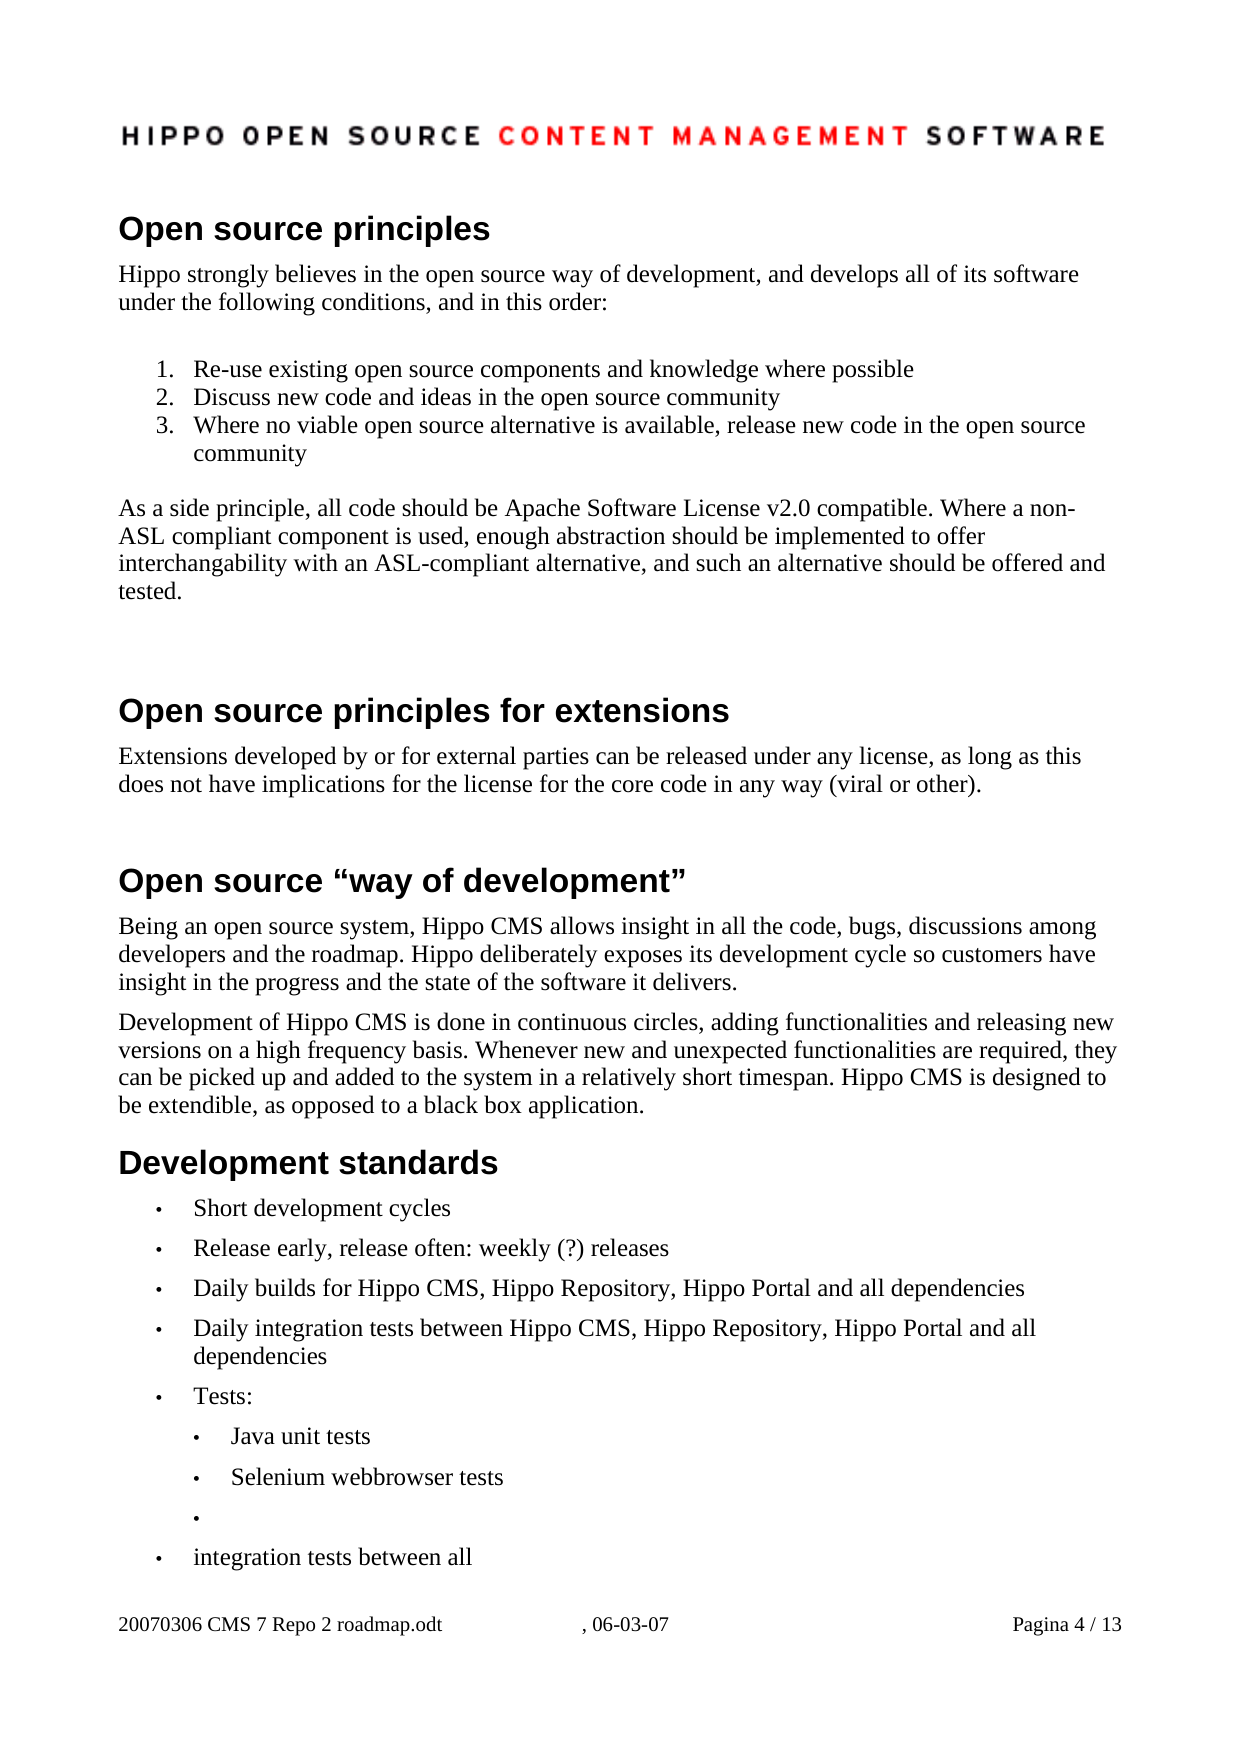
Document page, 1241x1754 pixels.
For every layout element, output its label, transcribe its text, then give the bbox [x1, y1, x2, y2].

subtitle Open source principles for extensions [118, 692, 1122, 729]
text Extensions developed by or for external parties can be released under any license, as long as this does not have implications for the license for the core code in any way (viral or other). [118, 742, 1122, 797]
list integration tests between all [156, 1543, 1122, 1571]
text As a side principle, all code should be Apache Software License v2.0 compatible. Where a non-ASL compliant component is used, enough abstraction should be implemented to offer interchangability with an ASL-compliant alternative, and such an alternative should be offered and tested. [118, 494, 1122, 605]
list Discuss new code and ideas in the open source community [156, 383, 1122, 411]
subtitle Open source principles [118, 210, 1122, 247]
list Short development cycles [156, 1194, 1122, 1221]
text Hippo strongly believes in the open source way of development, and develops all of its software under the following conditions, and in this order: [118, 260, 1122, 315]
list Selenium webbrowser tests [193, 1463, 1122, 1490]
list Daily integration tests between Hippo CMS, Hippo Repository, Hippo Portal and all dependencies [156, 1314, 1122, 1370]
subtitle Open source “way of development” [118, 863, 1122, 900]
subtitle Development standards [118, 1144, 1122, 1181]
list Daily builds for Hippo CMS, Hippo Repository, Hippo Portal and all dependencies [156, 1274, 1122, 1302]
list Release early, release often: weekly (?) releases [156, 1234, 1122, 1262]
list Java unit tests [193, 1422, 1122, 1450]
text Being an open source system, Hippo CMS allows insight in all the code, bugs, discussions among developers and the roadmap. Hippo deliberately exposes its development cycle so customers have insight in the progress and the state of the software it delivers. [118, 912, 1122, 996]
list Tests: [156, 1382, 1122, 1410]
list Where no viable open source alternative is available, release new code in the open source community [156, 411, 1122, 466]
list Re-use existing open source components and knowledge where possible [156, 356, 1122, 383]
text Development of Hippo CMS is done in continuous circles, adding functionalities and releasing new versions on a high frequency basis. Whenever new and unexpected functionalities are required, they can be picked up and added to the system in a relatively short timespan. Hippo CMS is designed to be extendible, as opposed to a black box application. [118, 1008, 1122, 1119]
